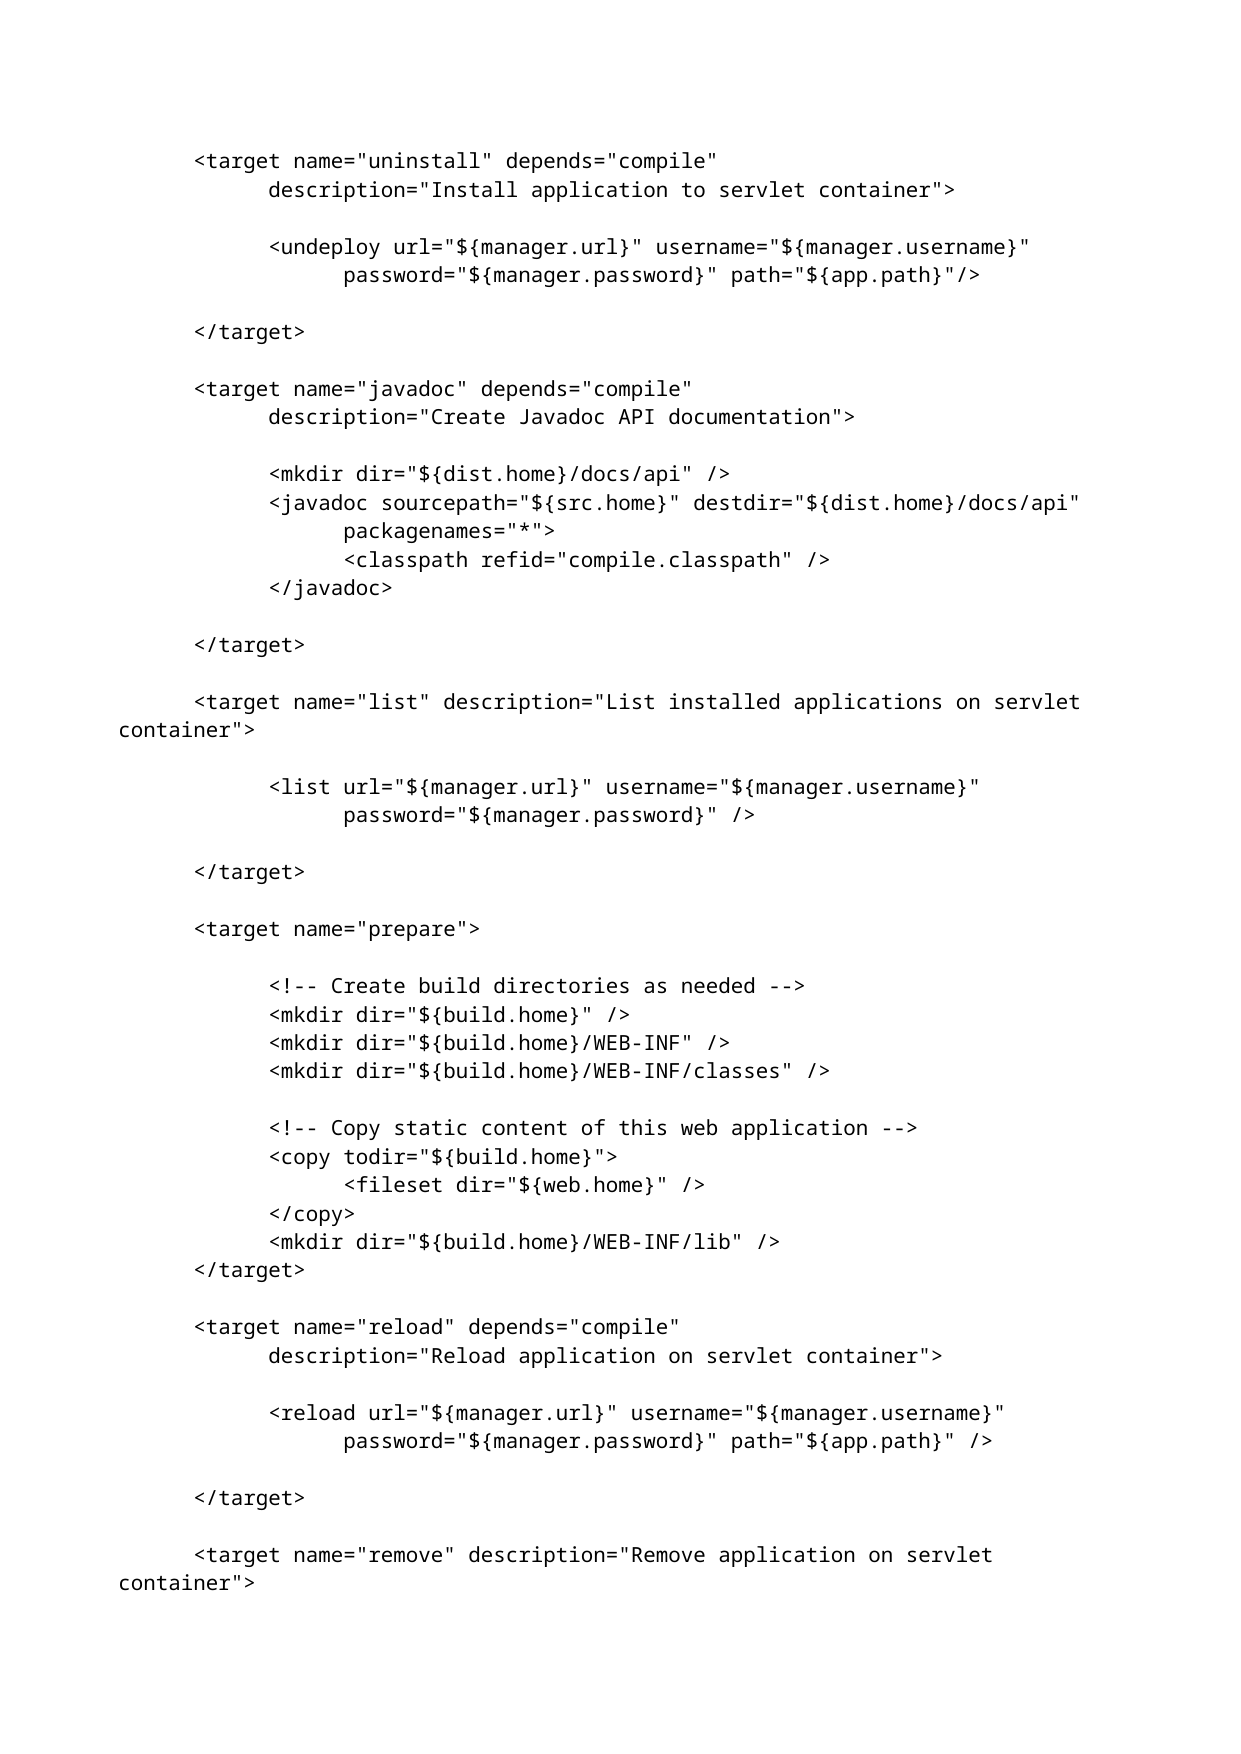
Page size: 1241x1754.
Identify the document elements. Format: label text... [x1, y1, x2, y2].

text <copy todir="${build.home}"> [118, 1142, 1122, 1170]
text <target name="reload" depends="compile" [118, 1312, 1122, 1341]
text <target name="javadoc" depends="compile" [118, 374, 1122, 402]
text <mkdir dir="${build.home}" /> [118, 1000, 1122, 1028]
text </target> [118, 317, 1122, 346]
text <reload url="${manager.url}" username="${manager.username}" [118, 1398, 1122, 1426]
text <target name="list" description="List installed applications on servlet container"> [118, 687, 1122, 744]
text description="Reload application on servlet container"> [118, 1341, 1122, 1369]
text <target name="uninstall" depends="compile" [118, 147, 1122, 175]
text </copy> [118, 1199, 1122, 1227]
text <list url="${manager.url}" username="${manager.username}" [118, 772, 1122, 801]
text </javadoc> [118, 573, 1122, 602]
text </target> [118, 1483, 1122, 1512]
text <target name="prepare"> [118, 914, 1122, 943]
text description="Create Javadoc API documentation"> [118, 402, 1122, 431]
text <fileset dir="${web.home}" /> [118, 1170, 1122, 1199]
text <target name="remove" description="Remove application on servlet container"> [118, 1540, 1122, 1597]
text </target> [118, 1256, 1122, 1284]
text <classpath refid="compile.classpath" /> [118, 545, 1122, 573]
text </target> [118, 630, 1122, 658]
text <undeploy url="${manager.url}" username="${manager.username}" [118, 232, 1122, 260]
text <mkdir dir="${dist.home}/docs/api" /> [118, 459, 1122, 488]
text </target> [118, 857, 1122, 886]
text <mkdir dir="${build.home}/WEB-INF/classes" /> [118, 1057, 1122, 1085]
text password="${manager.password}" /> [118, 801, 1122, 829]
text <javadoc sourcepath="${src.home}" destdir="${dist.home}/docs/api" [118, 488, 1122, 516]
text password="${manager.password}" path="${app.path}" /> [118, 1426, 1122, 1455]
text packagenames="*"> [118, 516, 1122, 545]
text <!-- Copy static content of this web application --> [118, 1113, 1122, 1142]
text password="${manager.password}" path="${app.path}"/> [118, 260, 1122, 289]
text <!-- Create build directories as needed --> [118, 971, 1122, 1000]
text <mkdir dir="${build.home}/WEB-INF/lib" /> [118, 1227, 1122, 1256]
text description="Install application to servlet container"> [118, 175, 1122, 203]
text <mkdir dir="${build.home}/WEB-INF" /> [118, 1028, 1122, 1057]
